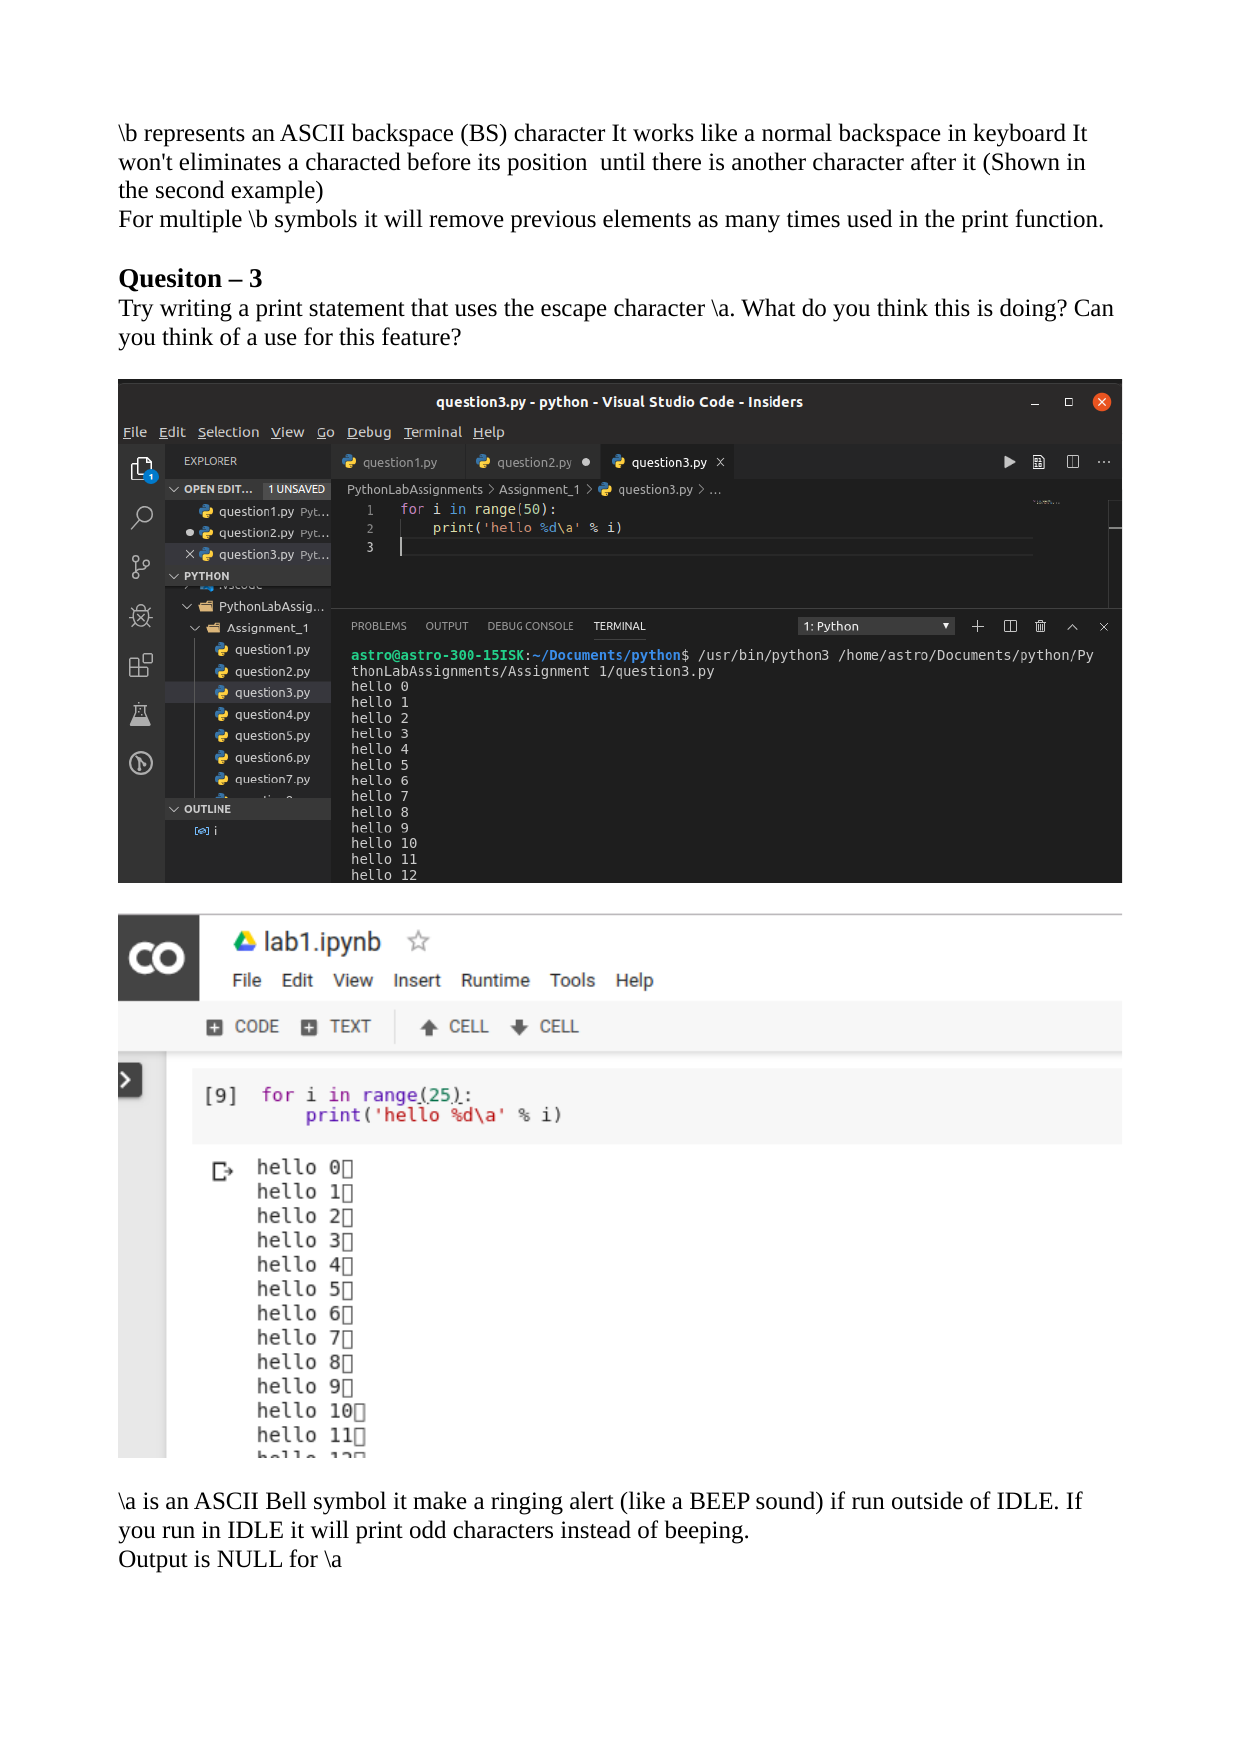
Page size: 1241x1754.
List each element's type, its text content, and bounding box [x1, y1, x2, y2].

text For multiple \b symbols it will remove previous elements as many times used in the print function. [118, 204, 1122, 233]
picture [118, 379, 1123, 883]
text \a is an ASCII Bell symbol it make a ringing alert (like a BEEP sound) if run outside of IDLE. If you run in IDLE it will print odd characters instead of beeping. [118, 1486, 1122, 1544]
text Output is NULL for \a [118, 1544, 1122, 1573]
text Quesiton – 3 [118, 262, 1122, 293]
picture [118, 911, 1123, 1458]
text Try writing a print statement that uses the escape character \a. What do you think this is doing? Can you think of a use for this feature? [118, 293, 1122, 351]
text \b represents an ASCII backspace (BS) character It works like a normal backspace in keyboard It won't eliminates a characted before its position until there is another character after it (Shown in the second example) [118, 118, 1122, 204]
